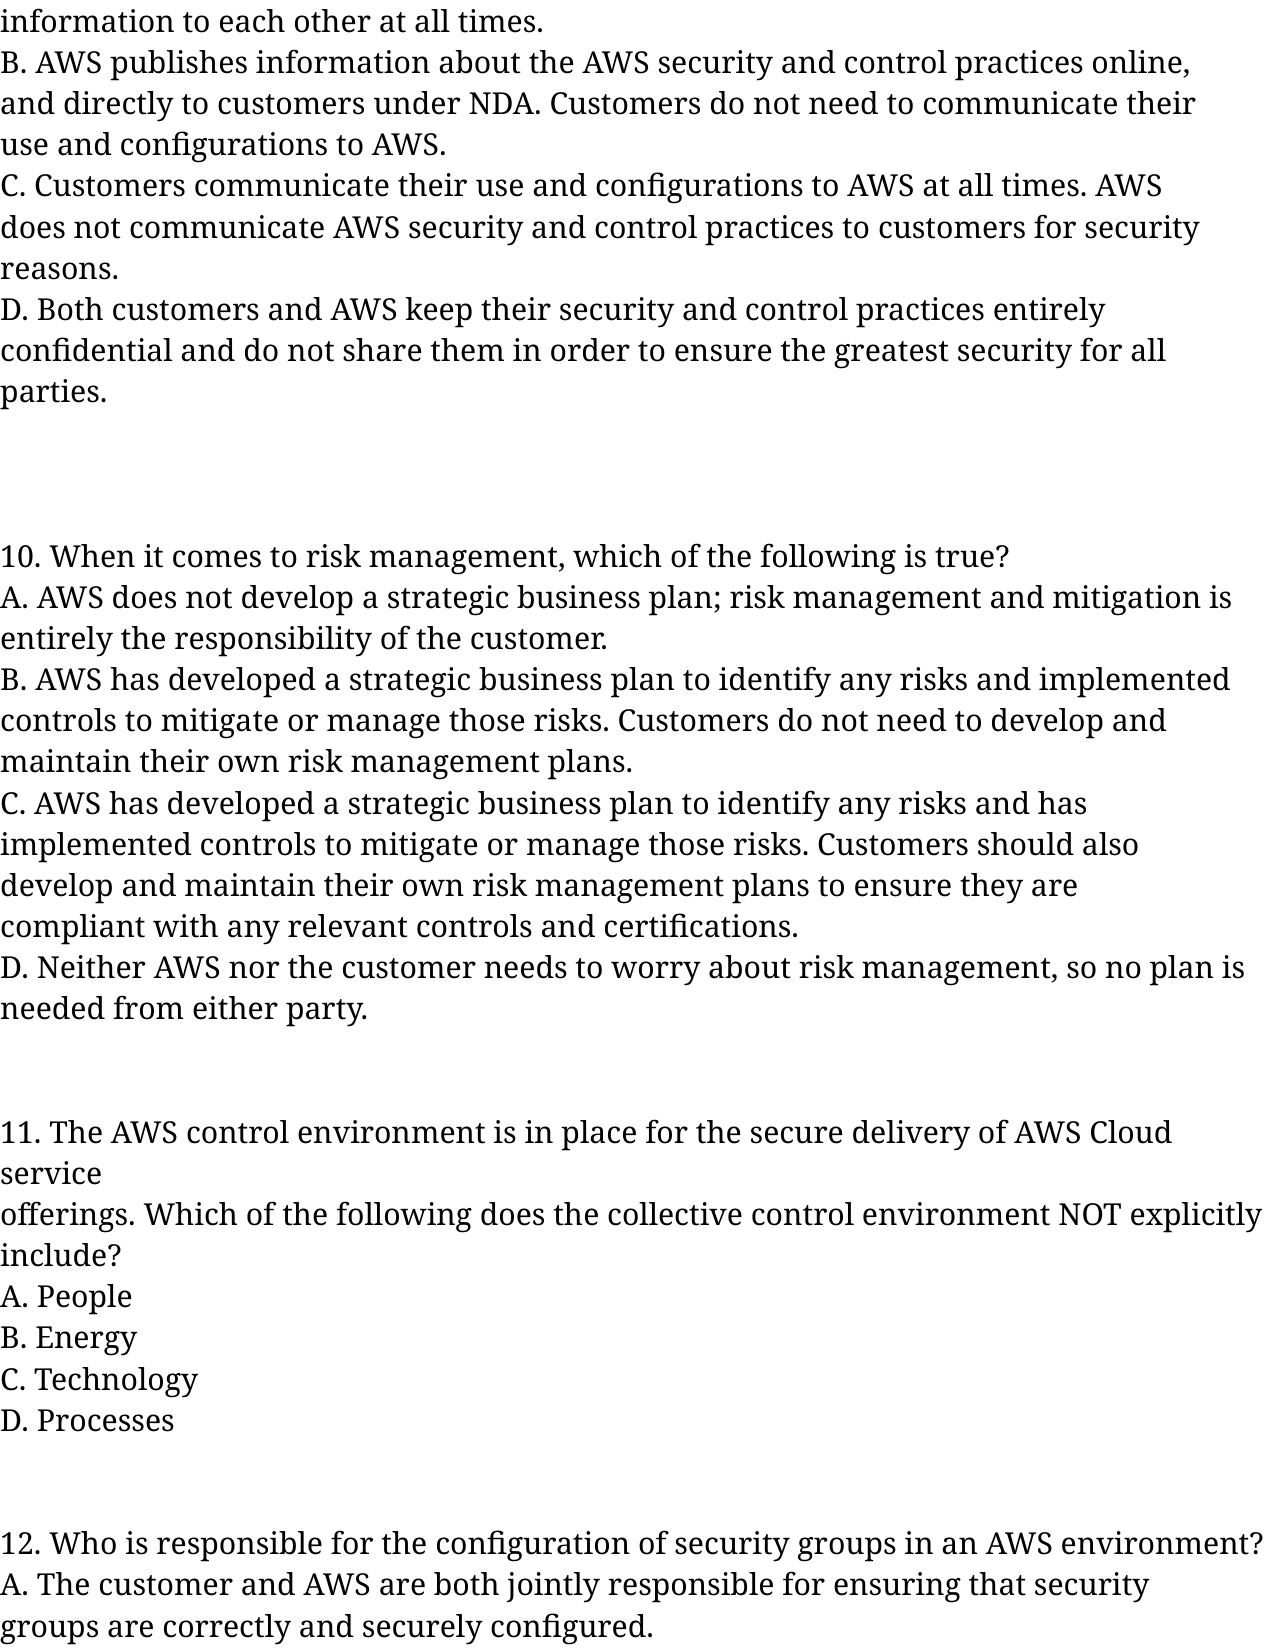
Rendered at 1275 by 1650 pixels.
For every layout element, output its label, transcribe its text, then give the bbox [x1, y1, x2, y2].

text groups are correctly and securely configured. [0, 1605, 1275, 1646]
text offerings. Which of the following does the collective control environment NOT explicitly [0, 1193, 1275, 1234]
text use and configurations to AWS. [0, 123, 1275, 164]
text parties. [0, 370, 1275, 411]
text D. Neither AWS nor the customer needs to worry about risk management, so no plan is [0, 946, 1275, 987]
text reasons. [0, 247, 1275, 288]
text C. Customers communicate their use and configurations to AWS at all times. AWS [0, 164, 1275, 206]
text include? [0, 1234, 1275, 1276]
text 10. When it comes to risk management, which of the following is true? [0, 535, 1275, 576]
text A. AWS does not develop a strategic business plan; risk management and mitigation is [0, 576, 1275, 617]
text 12. Who is responsible for the configuration of security groups in an AWS environment? [0, 1522, 1275, 1563]
text C. AWS has developed a strategic business plan to identify any risks and has [0, 782, 1275, 823]
text compliant with any relevant controls and certifications. [0, 905, 1275, 946]
text does not communicate AWS security and control practices to customers for security [0, 206, 1275, 247]
text entirely the responsibility of the customer. [0, 617, 1275, 658]
text implemented controls to mitigate or manage those risks. Customers should also [0, 823, 1275, 864]
text and directly to customers under NDA. Customers do not need to communicate their [0, 82, 1275, 123]
text B. AWS has developed a strategic business plan to identify any risks and implemented [0, 658, 1275, 699]
text B. Energy [0, 1317, 1275, 1358]
text A. The customer and AWS are both jointly responsible for ensuring that security [0, 1563, 1275, 1605]
text 11. The AWS control environment is in place for the secure delivery of AWS Cloud service [0, 1111, 1275, 1193]
text maintain their own risk management plans. [0, 741, 1275, 782]
text C. Technology [0, 1358, 1275, 1399]
text develop and maintain their own risk management plans to ensure they are [0, 864, 1275, 905]
text controls to mitigate or manage those risks. Customers do not need to develop and [0, 699, 1275, 741]
text B. AWS publishes information about the AWS security and control practices online, [0, 41, 1275, 82]
text D. Processes [0, 1399, 1275, 1440]
text D. Both customers and AWS keep their security and control practices entirely [0, 288, 1275, 329]
text A. People [0, 1276, 1275, 1317]
text needed from either party. [0, 987, 1275, 1029]
text confidential and do not share them in order to ensure the greatest security for all [0, 329, 1275, 370]
text information to each other at all times. [0, 0, 1275, 41]
